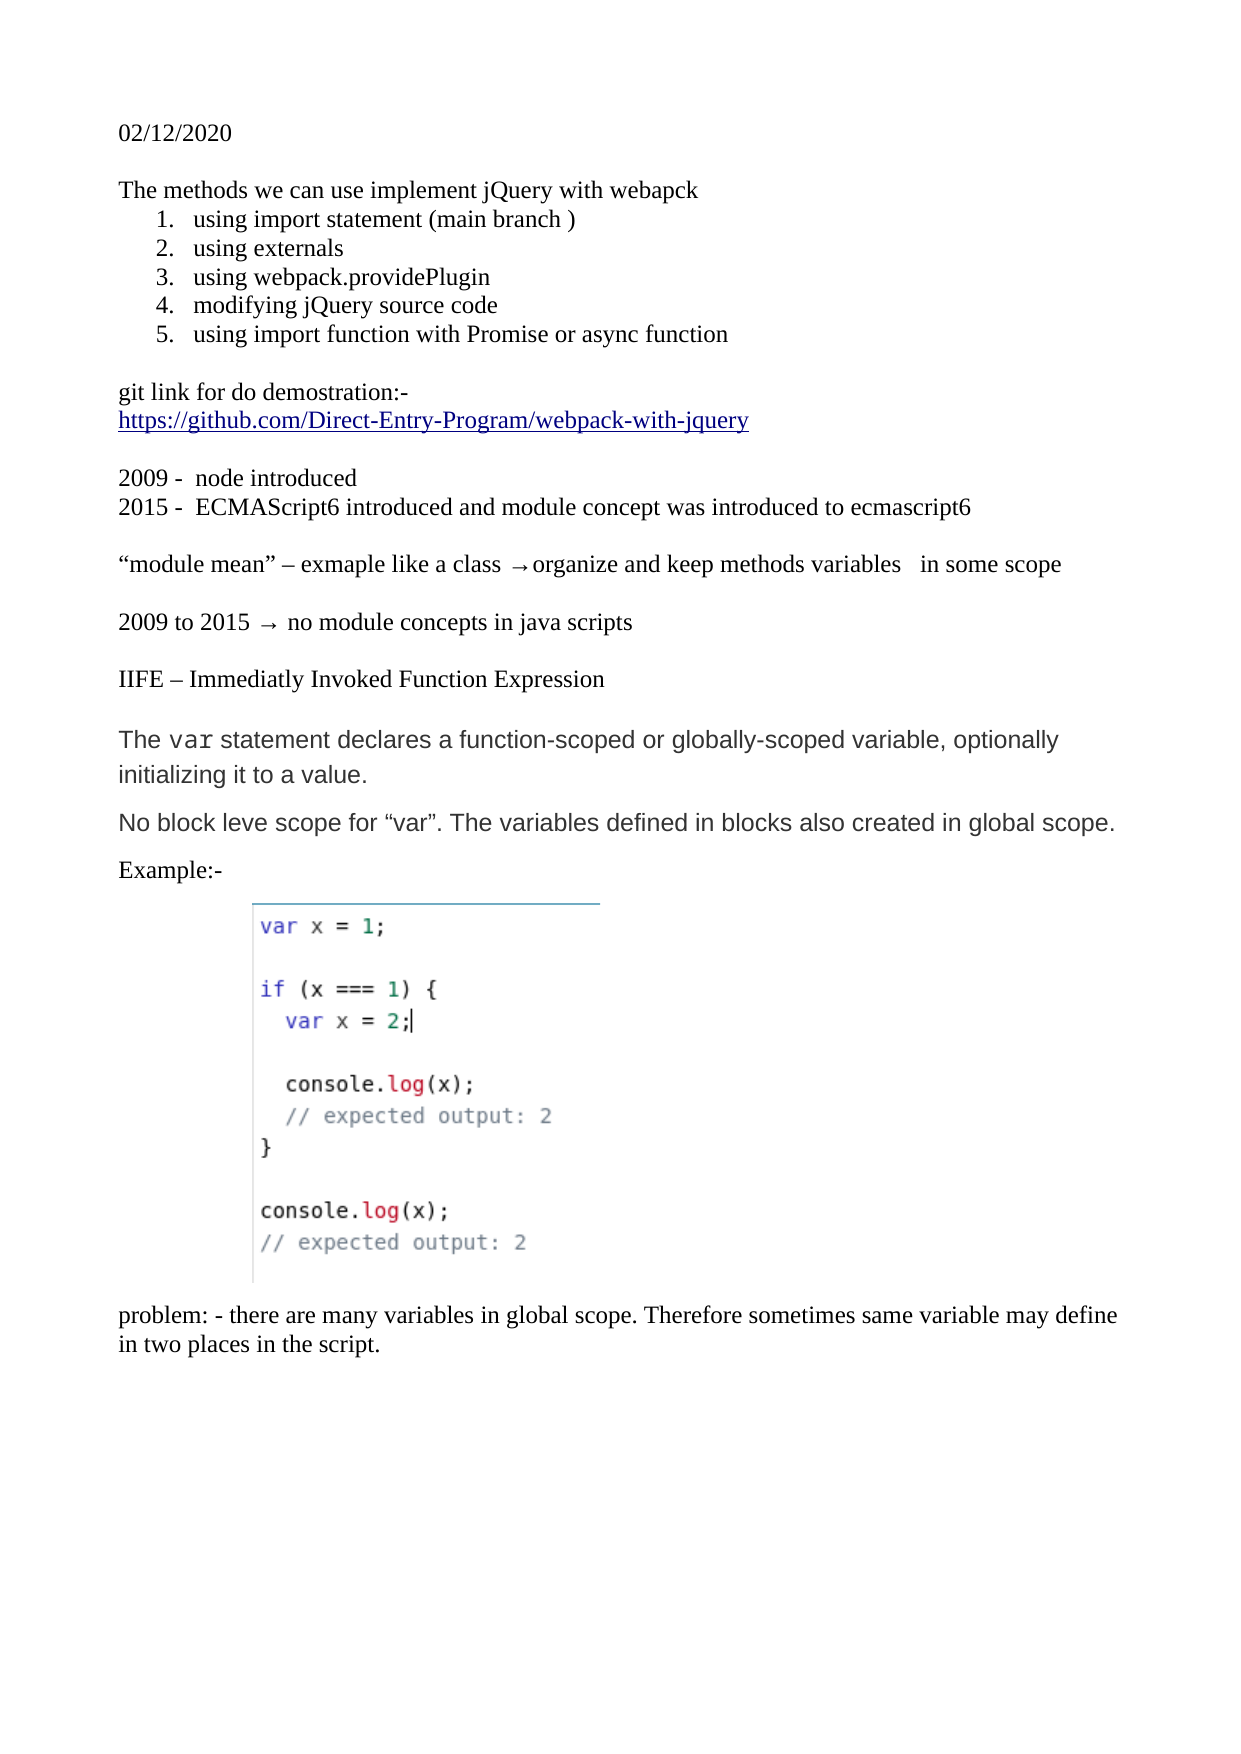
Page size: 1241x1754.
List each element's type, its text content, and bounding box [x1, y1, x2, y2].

text No block leve scope for “var”. The variables defined in blocks also created in global scope. [118, 808, 1122, 837]
text 2009 - node introduced [118, 463, 1122, 492]
text IIFE – Immediatly Invoked Function Expression [118, 664, 1122, 693]
text The methods we can use implement jQuery with webapck [118, 176, 1122, 204]
text 2015 - ECMAScript6 introduced and module concept was introduced to ecmascript6 [118, 492, 1122, 521]
text “module mean” – exmaple like a class →organize and keep methods variables in some scope [118, 549, 1122, 578]
text problem: - there are many variables in global scope. Therefore sometimes same variable may define in two places in the script. [118, 1300, 1122, 1357]
text Example:- [118, 855, 1122, 884]
picture [252, 903, 600, 1283]
text https://github.com/Direct-Entry-Program/webpack-with-jquery [118, 406, 1122, 434]
text The var statement declares a function-scoped or globally-scoped variable, optionally initializing it to a value. [118, 722, 1122, 789]
list using externals [156, 233, 1122, 262]
list modifying jQuery source code [156, 291, 1122, 319]
list using webpack.providePlugin [156, 262, 1122, 291]
text 02/12/2020 [118, 118, 1122, 147]
text 2009 to 2015 → no module concepts in java scripts [118, 607, 1122, 636]
text git link for do demostration:- [118, 377, 1122, 406]
list using import function with Promise or async function [156, 319, 1122, 348]
list using import statement (main branch ) [156, 204, 1122, 233]
